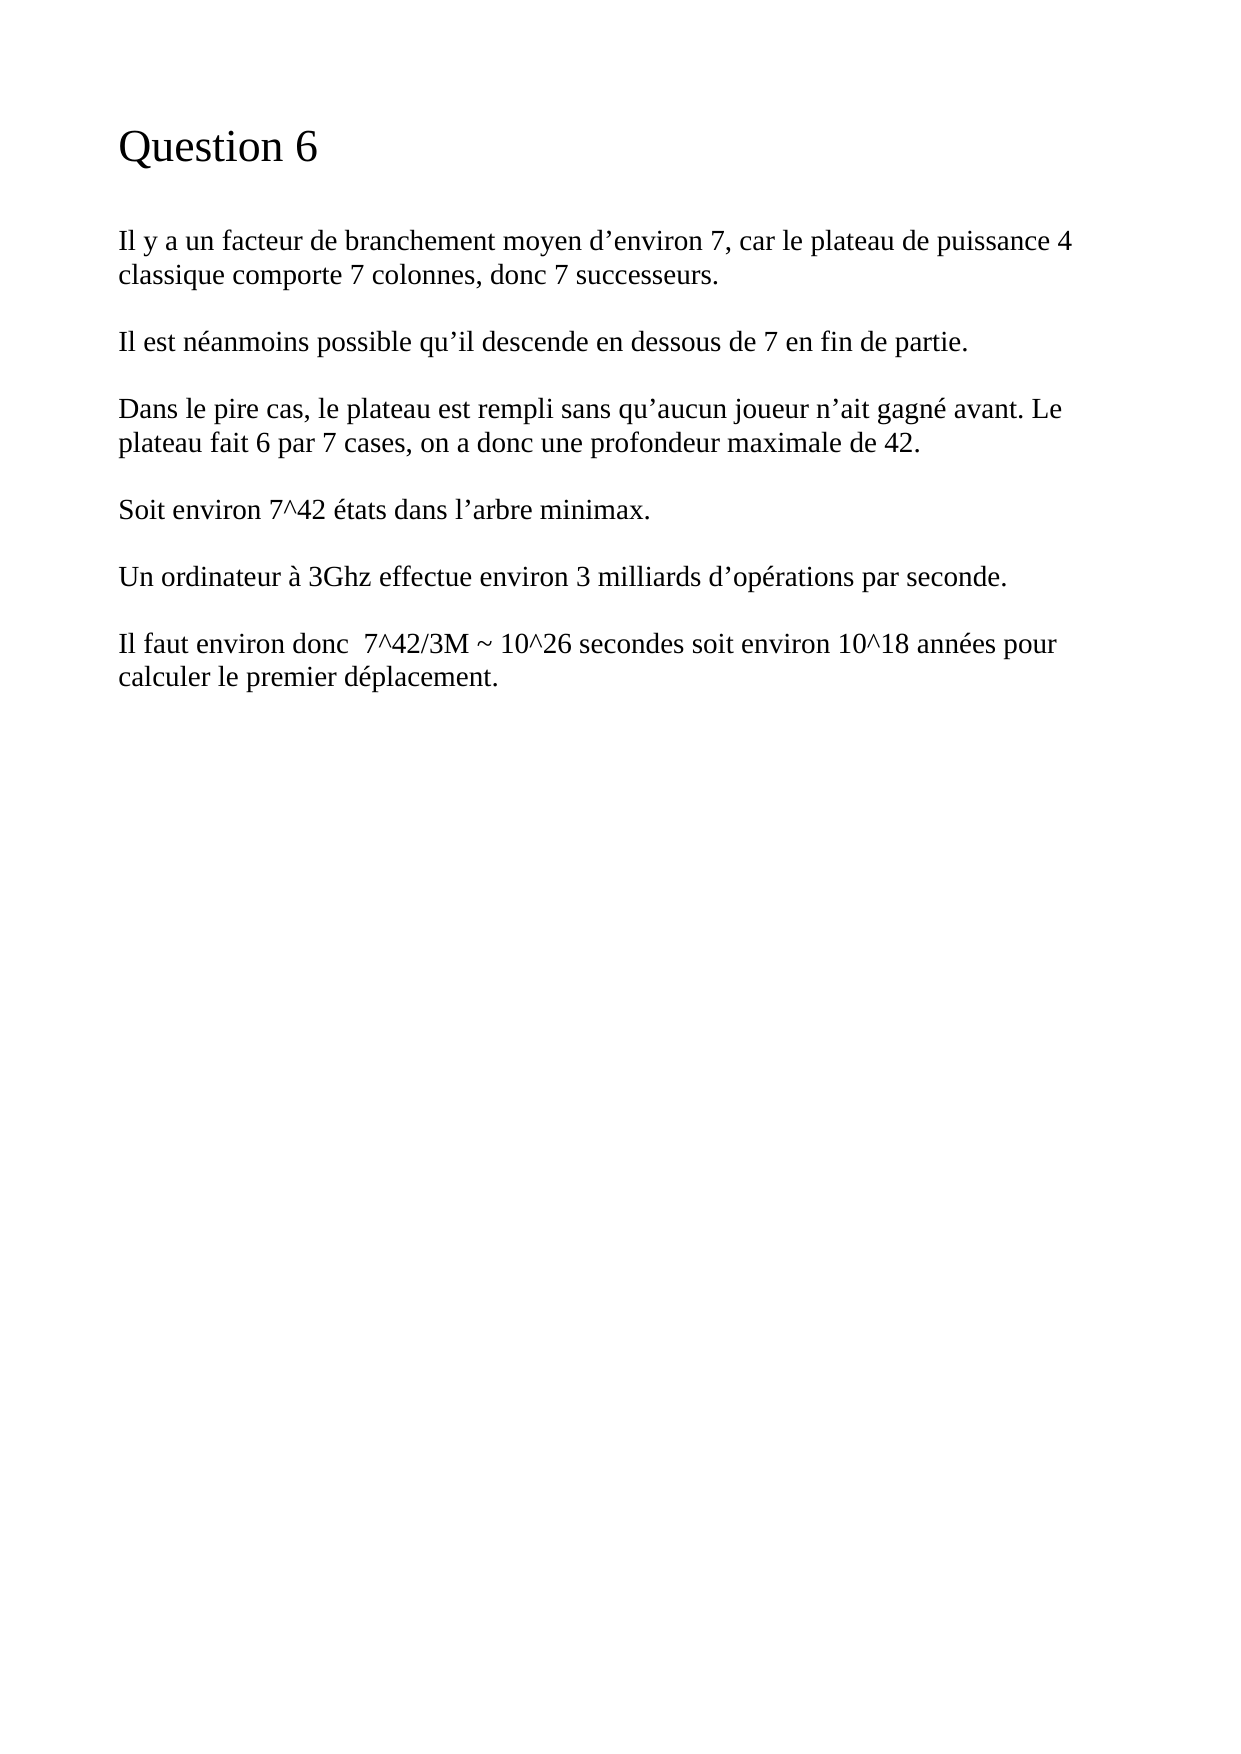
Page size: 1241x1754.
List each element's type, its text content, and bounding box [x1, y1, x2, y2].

text Question 6 [118, 118, 1122, 171]
text Dans le pire cas, le plateau est rempli sans qu’aucun joueur n’ait gagné avant. Le plateau fait 6 par 7 cases, on a donc une profondeur maximale de 42. [118, 391, 1122, 458]
text Soit environ 7^42 états dans l’arbre minimax. [118, 492, 1122, 525]
text Il faut environ donc 7^42/3M ~ 10^26 secondes soit environ 10^18 années pour calculer le premier déplacement. [118, 626, 1122, 693]
text Il est néanmoins possible qu’il descende en dessous de 7 en fin de partie. [118, 324, 1122, 358]
text Un ordinateur à 3Ghz effectue environ 3 milliards d’opérations par seconde. [118, 559, 1122, 592]
text Il y a un facteur de branchement moyen d’environ 7, car le plateau de puissance 4 classique comporte 7 colonnes, donc 7 successeurs. [118, 223, 1122, 291]
